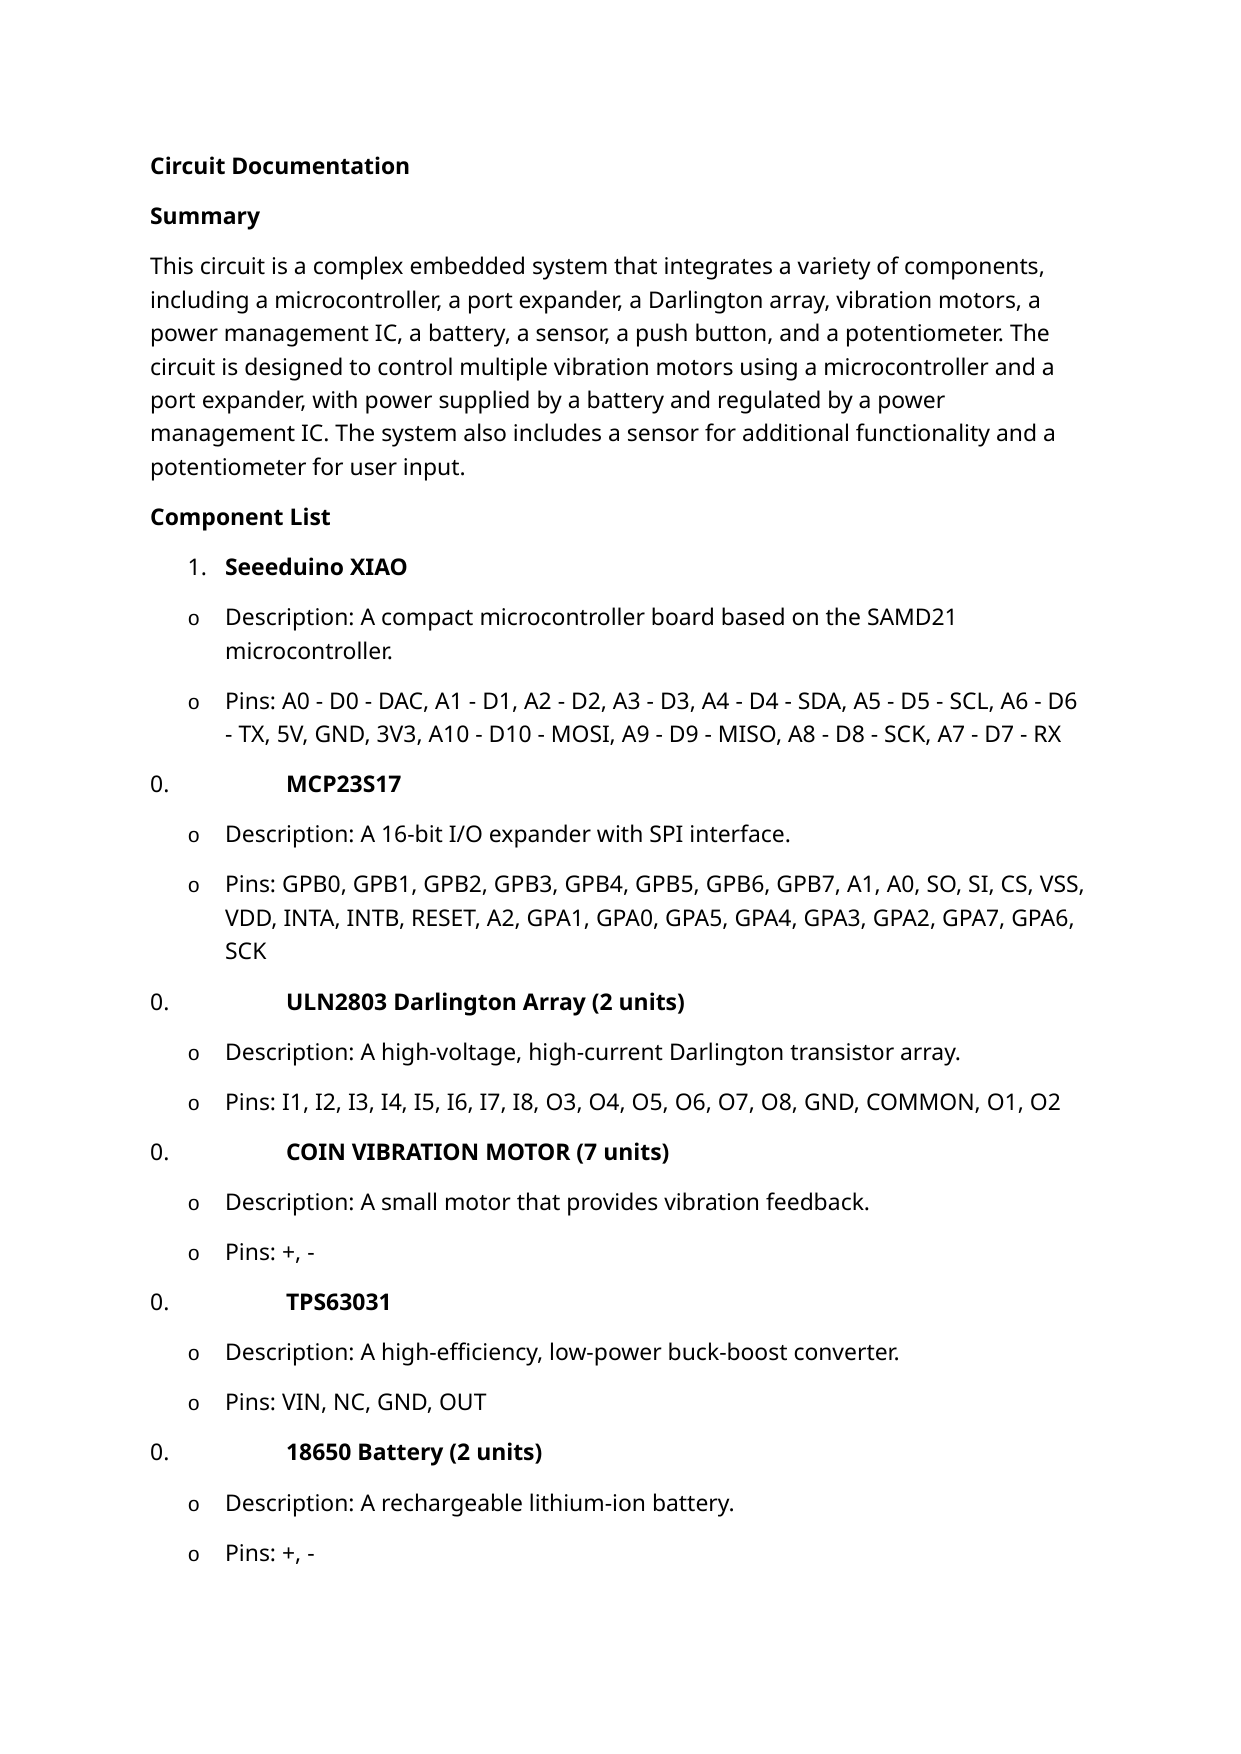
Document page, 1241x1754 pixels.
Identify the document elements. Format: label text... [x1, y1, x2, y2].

list Description: A high-voltage, high-current Darlington transistor array. [187, 1036, 1090, 1067]
list Pins: VIN, NC, GND, OUT [187, 1386, 1090, 1417]
text Circuit Documentation [150, 150, 1090, 181]
list TPS63031 [150, 1286, 1090, 1317]
text Summary [150, 200, 1090, 231]
list 18650 Battery (2 units) [150, 1436, 1090, 1468]
list Pins: +, - [187, 1236, 1090, 1267]
list COIN VIBRATION MOTOR (7 units) [150, 1136, 1090, 1167]
list Pins: GPB0, GPB1, GPB2, GPB3, GPB4, GPB5, GPB6, GPB7, A1, A0, SO, SI, CS, VSS, VDD, INTA, INTB, RESET, A2, GPA1, GPA0, GPA5, GPA4, GPA3, GPA2, GPA7, GPA6, SCK [187, 868, 1090, 967]
text Component List [150, 501, 1090, 532]
list Description: A 16-bit I/O expander with SPI interface. [187, 818, 1090, 849]
list Description: A high-efficiency, low-power buck-boost converter. [187, 1336, 1090, 1367]
list MCP23S17 [150, 768, 1090, 799]
list Description: A compact microcontroller board based on the SAMD21 microcontroller. [187, 601, 1090, 666]
list ULN2803 Darlington Array (2 units) [150, 985, 1090, 1017]
list Description: A small motor that provides vibration feedback. [187, 1186, 1090, 1217]
list Seeeduino XIAO [187, 551, 1090, 582]
list Description: A rechargeable lithium-ion battery. [187, 1486, 1090, 1518]
list Pins: I1, I2, I3, I4, I5, I6, I7, I8, O3, O4, O5, O6, O7, O8, GND, COMMON, O1, O2 [187, 1086, 1090, 1117]
list Pins: +, - [187, 1537, 1090, 1568]
list Pins: A0 - D0 - DAC, A1 - D1, A2 - D2, A3 - D3, A4 - D4 - SDA, A5 - D5 - SCL, A6 - D6 - TX, 5V, GND, 3V3, A10 - D10 - MOSI, A9 - D9 - MISO, A8 - D8 - SCK, A7 - D7 - RX [187, 685, 1090, 749]
text This circuit is a complex embedded system that integrates a variety of components, including a microcontroller, a port expander, a Darlington array, vibration motors, a power management IC, a battery, a sensor, a push button, and a potentiometer. The circuit is designed to control multiple vibration motors using a microcontroller and a port expander, with power supplied by a battery and regulated by a power management IC. The system also includes a sensor for additional functionality and a potentiometer for user input. [150, 250, 1090, 482]
